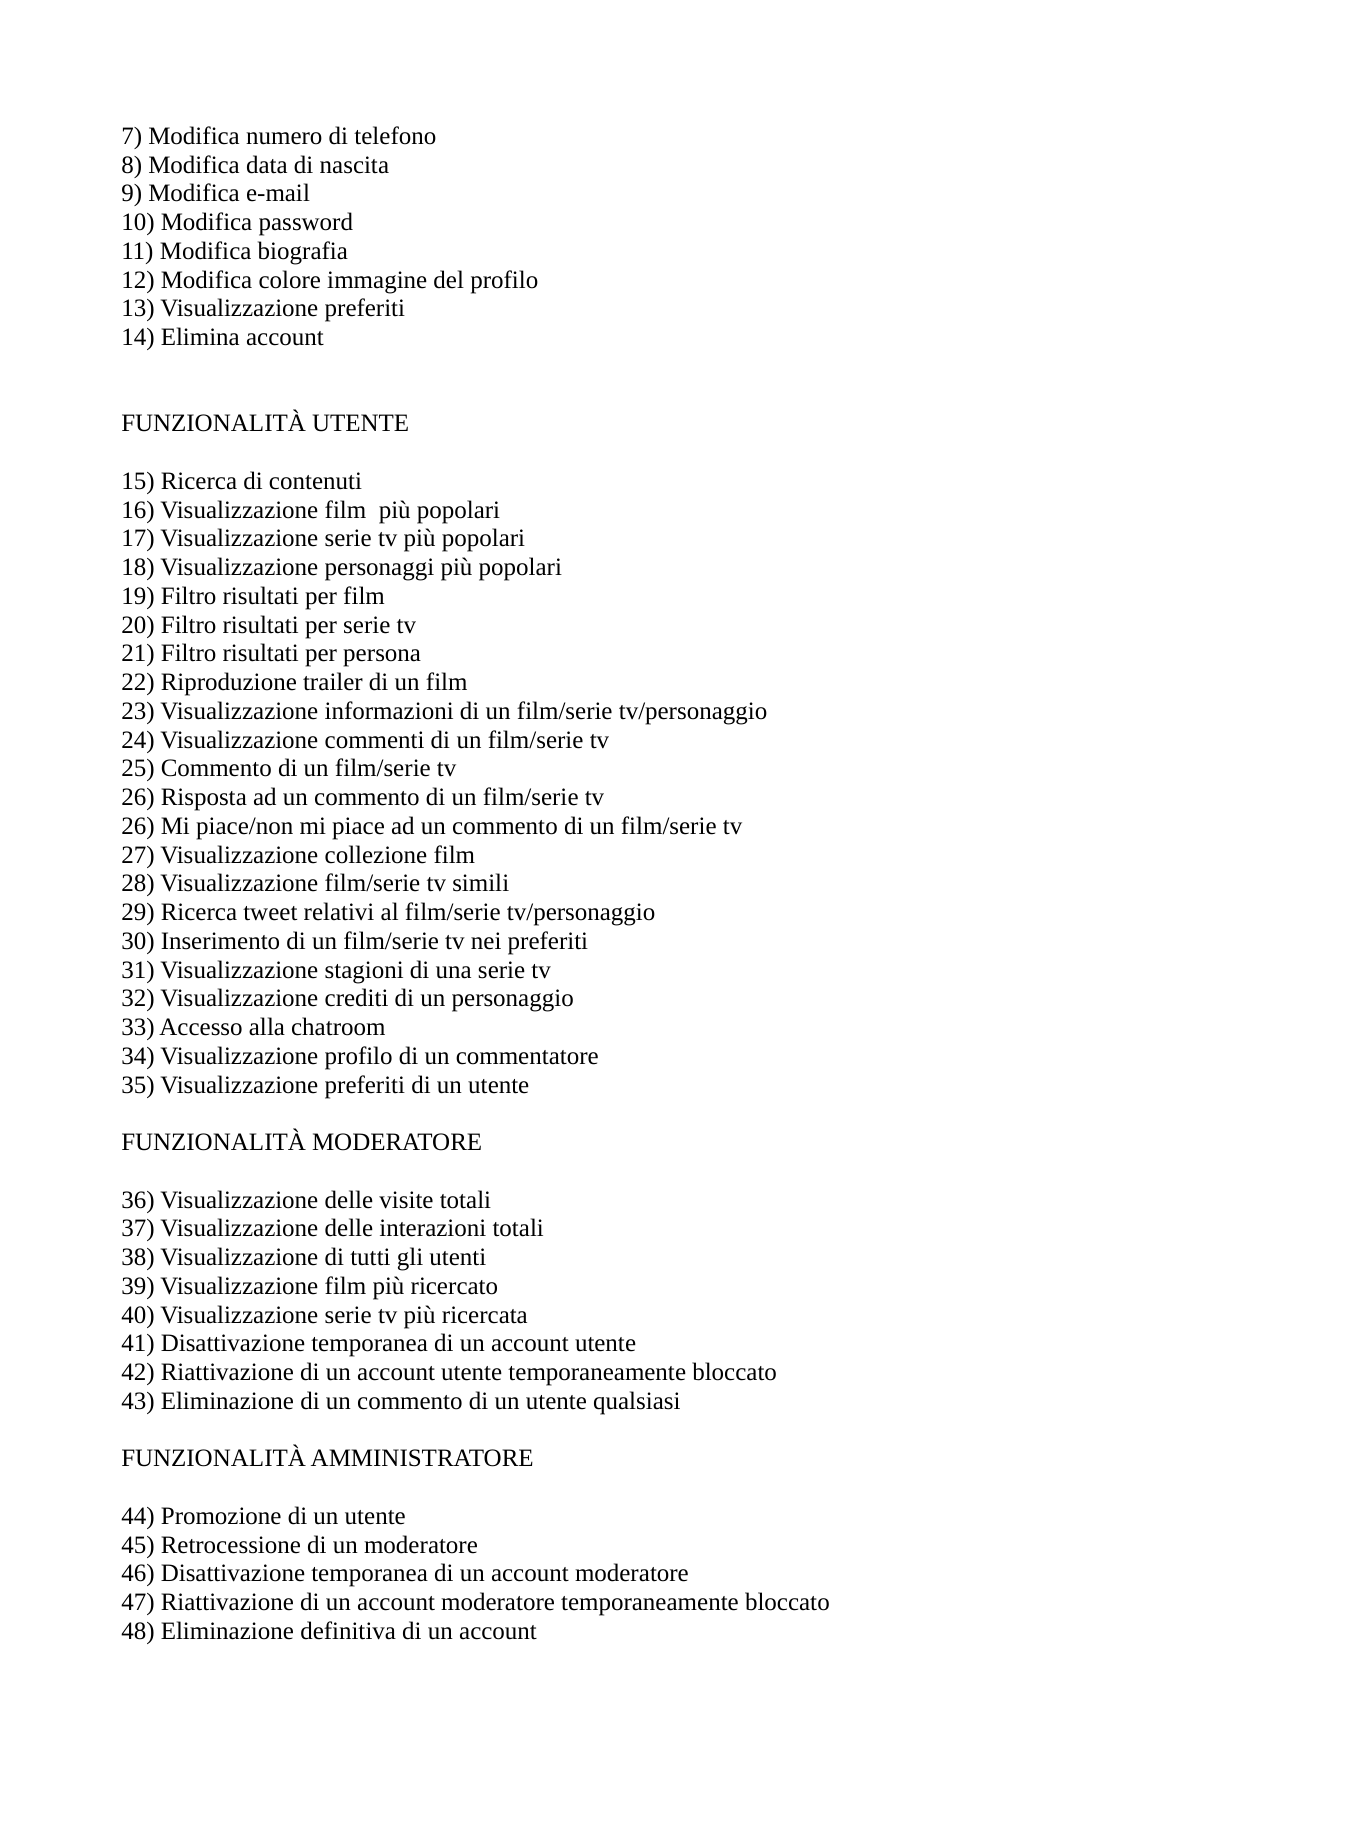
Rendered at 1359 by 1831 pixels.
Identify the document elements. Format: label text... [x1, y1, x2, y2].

text 10) Modifica password [121, 207, 1237, 236]
text 44) Promozione di un utente [121, 1501, 1237, 1530]
text 26) Mi piace/non mi piace ad un commento di un film/serie tv [121, 811, 1237, 840]
text 18) Visualizzazione personaggi più popolari [121, 552, 1237, 581]
text 22) Riproduzione trailer di un film [121, 667, 1237, 696]
text 34) Visualizzazione profilo di un commentatore [121, 1041, 1237, 1070]
text 14) Elimina account [121, 322, 1237, 351]
text 13) Visualizzazione preferiti [121, 293, 1237, 322]
text 7) Modifica numero di telefono [121, 121, 1237, 150]
text 21) Filtro risultati per persona [121, 638, 1237, 667]
text 39) Visualizzazione film più ricercato [121, 1271, 1237, 1300]
text 28) Visualizzazione film/serie tv simili [121, 868, 1237, 897]
text 12) Modifica colore immagine del profilo [121, 265, 1237, 293]
text 35) Visualizzazione preferiti di un utente [121, 1070, 1237, 1098]
text 9) Modifica e-mail [121, 178, 1237, 207]
text 25) Commento di un film/serie tv [121, 753, 1237, 782]
text 23) Visualizzazione informazioni di un film/serie tv/personaggio [121, 696, 1237, 725]
text FUNZIONALITÀ MODERATORE [121, 1127, 1237, 1156]
text 30) Inserimento di un film/serie tv nei preferiti [121, 926, 1237, 955]
text 20) Filtro risultati per serie tv [121, 610, 1237, 638]
text 42) Riattivazione di un account utente temporaneamente bloccato [121, 1357, 1237, 1386]
text FUNZIONALITÀ AMMINISTRATORE [121, 1443, 1237, 1472]
text 16) Visualizzazione film più popolari [121, 495, 1237, 523]
text 38) Visualizzazione di tutti gli utenti [121, 1242, 1237, 1271]
text 40) Visualizzazione serie tv più ricercata [121, 1300, 1237, 1328]
text 45) Retrocessione di un moderatore [121, 1530, 1237, 1558]
text 32) Visualizzazione crediti di un personaggio [121, 983, 1237, 1012]
text FUNZIONALITÀ UTENTE [121, 408, 1237, 437]
text 46) Disattivazione temporanea di un account moderatore [121, 1558, 1237, 1587]
text 27) Visualizzazione collezione film [121, 840, 1237, 868]
text 19) Filtro risultati per film [121, 581, 1237, 610]
text 31) Visualizzazione stagioni di una serie tv [121, 955, 1237, 983]
text 15) Ricerca di contenuti [121, 466, 1237, 495]
text 8) Modifica data di nascita [121, 150, 1237, 178]
text 41) Disattivazione temporanea di un account utente [121, 1328, 1237, 1357]
text 33) Accesso alla chatroom [121, 1012, 1237, 1041]
text 48) Eliminazione definitiva di un account [121, 1616, 1237, 1645]
text 36) Visualizzazione delle visite totali [121, 1185, 1237, 1213]
text 29) Ricerca tweet relativi al film/serie tv/personaggio [121, 897, 1237, 926]
text 11) Modifica biografia [121, 236, 1237, 265]
text 26) Risposta ad un commento di un film/serie tv [121, 782, 1237, 811]
text 47) Riattivazione di un account moderatore temporaneamente bloccato [121, 1587, 1237, 1616]
text 24) Visualizzazione commenti di un film/serie tv [121, 725, 1237, 753]
text 37) Visualizzazione delle interazioni totali [121, 1213, 1237, 1242]
text 17) Visualizzazione serie tv più popolari [121, 523, 1237, 552]
text 43) Eliminazione di un commento di un utente qualsiasi [121, 1386, 1237, 1415]
